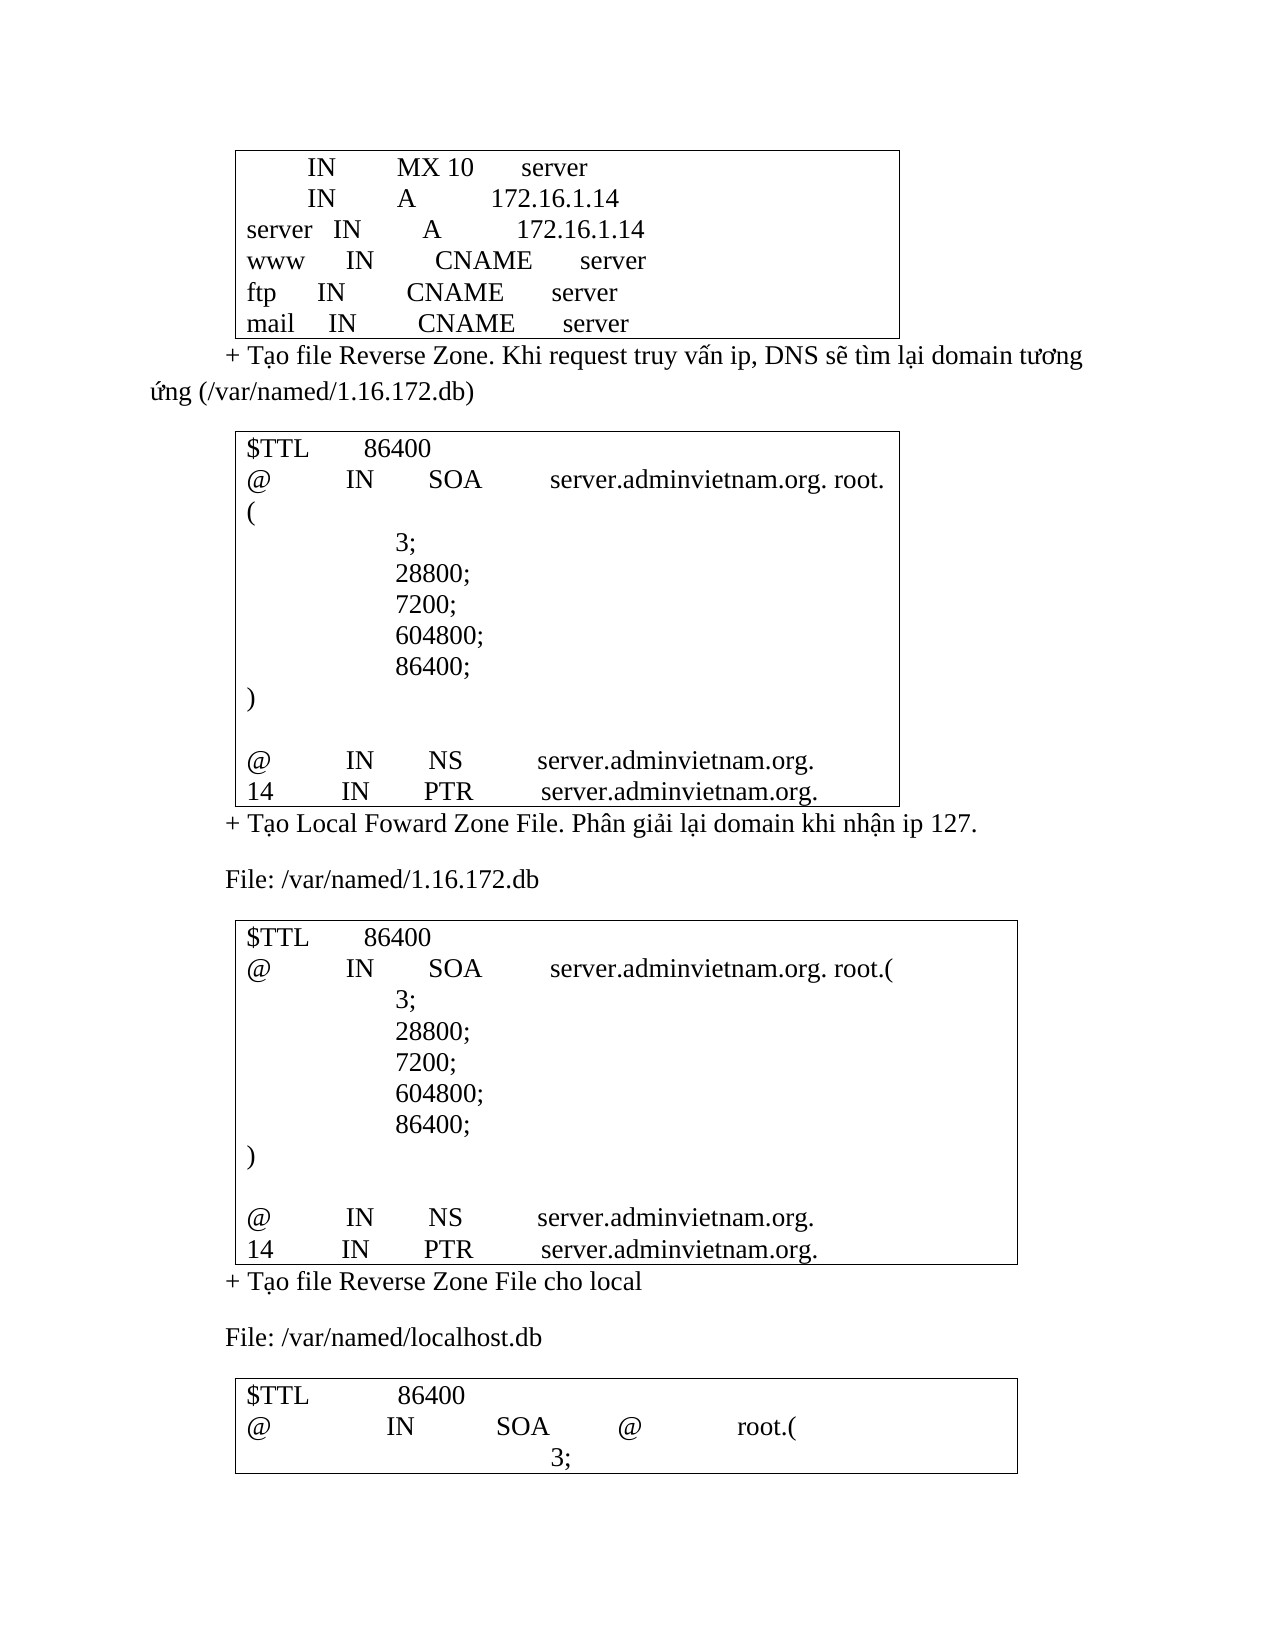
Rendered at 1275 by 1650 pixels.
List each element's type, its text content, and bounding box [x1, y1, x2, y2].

table_header $TTL 86400 @ IN SOA server.adminvietnam.org. root.( 3; 28800; 7200; 604800; 86400; ) @ IN NS server.adminvietnam.org. 14 IN PTR server.adminvietnam.org. [236, 432, 899, 806]
table_header $TTL 86400 @ IN SOA server.adminvietnam.org. root.( 3; 28800; 7200; 604800; 86400; ) @ IN NS server.adminvietnam.org. 14 IN PTR server.adminvietnam.org. [236, 921, 1017, 1264]
text File: /var/named/localhost.db [150, 1321, 1125, 1353]
text + Tạo file Reverse Zone. Khi request truy vấn ip, DNS sẽ tìm lại domain tương ứng (/var/named/1.16.172.db) [150, 339, 1125, 406]
text + Tạo file Reverse Zone File cho local [150, 1265, 1125, 1296]
text File: /var/named/1.16.172.db [150, 864, 1125, 895]
table_header $TTL 86400 @ IN SOA @ root.( 3; [236, 1379, 1017, 1472]
text + Tạo Local Foward Zone File. Phân giải lại domain khi nhận ip 127. [150, 807, 1125, 838]
table_header IN MX 10 server IN A 172.16.1.14 server IN A 172.16.1.14 www IN CNAME server ftp IN CNAME server mail IN CNAME server [236, 151, 899, 338]
